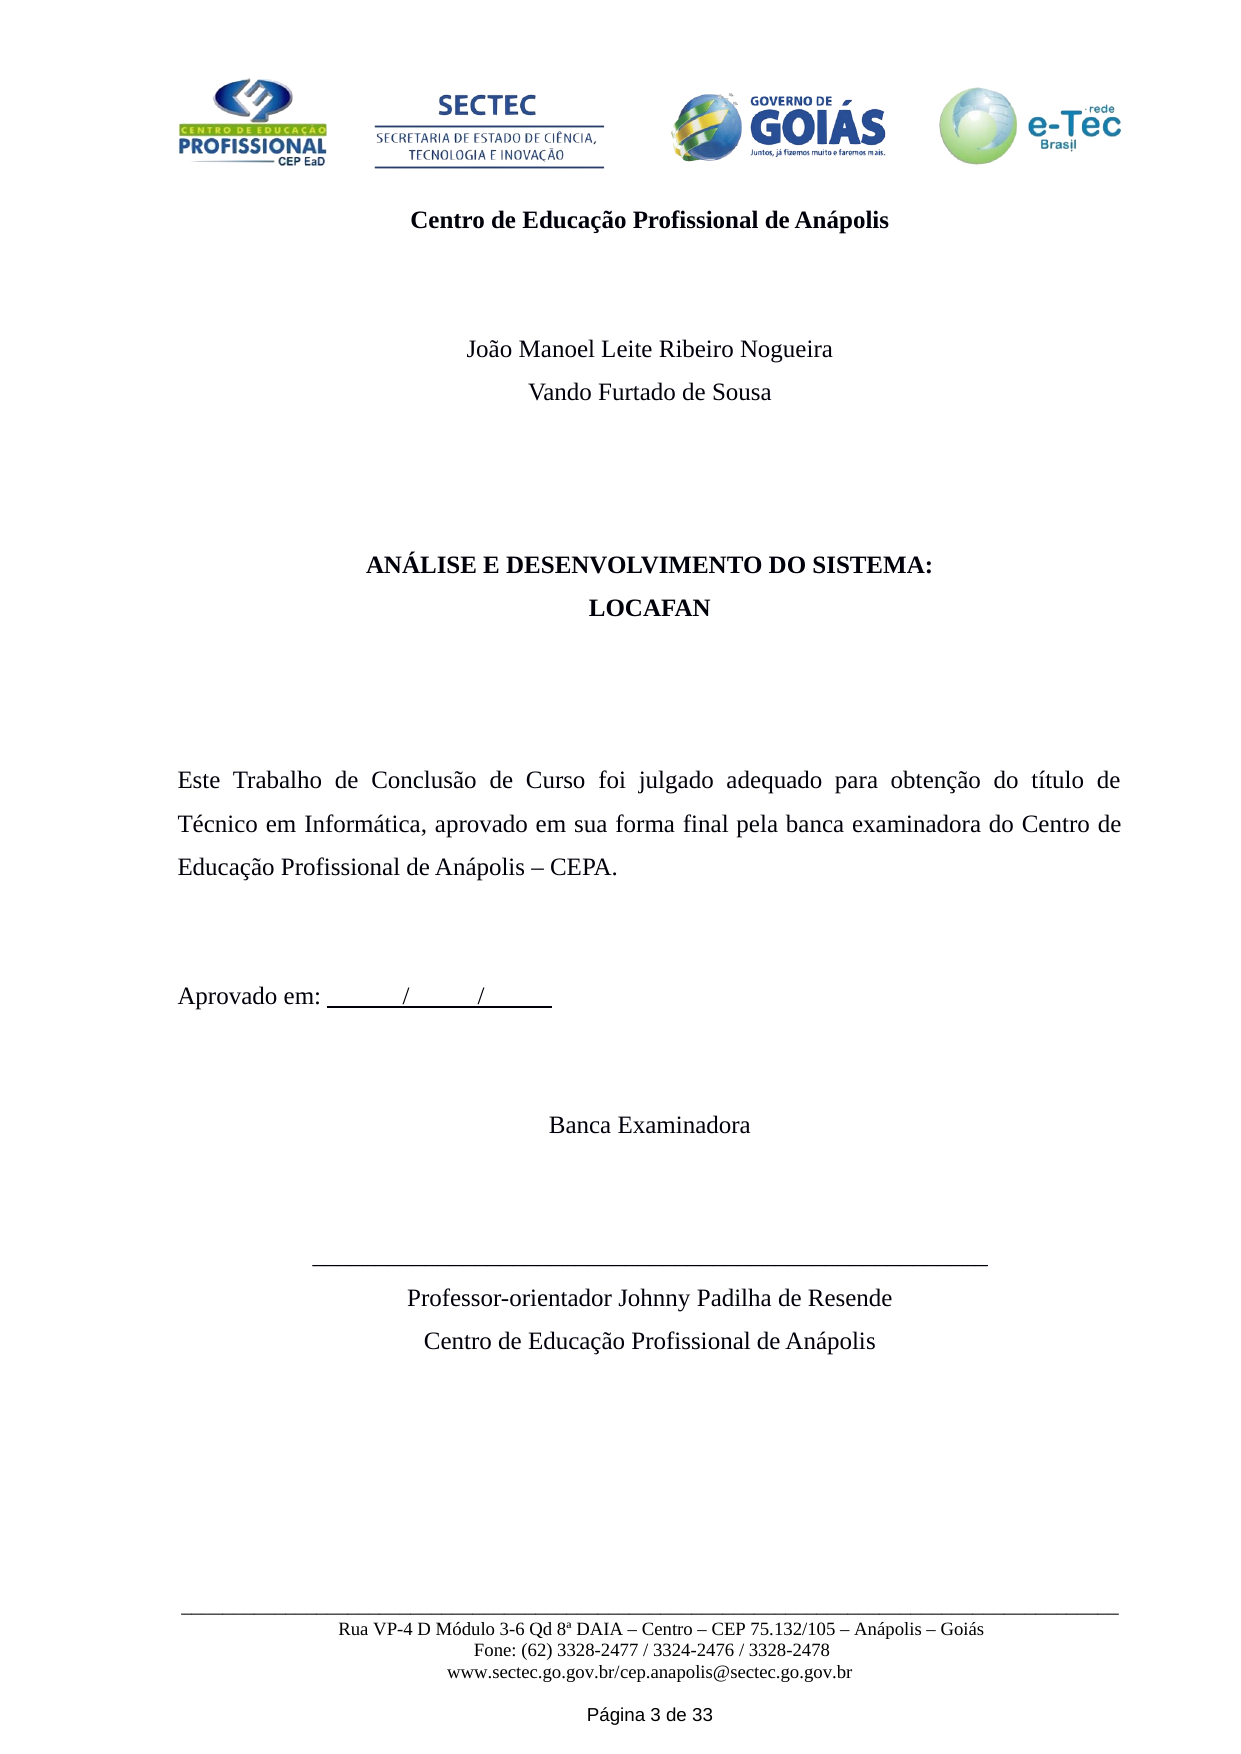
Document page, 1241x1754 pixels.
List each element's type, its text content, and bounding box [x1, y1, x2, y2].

text Banca Examinadora [177, 1111, 1122, 1139]
text Centro de Educação Profissional de Anápolis [177, 1326, 1122, 1355]
text Professor-orientador Johnny Padilha de Resende [177, 1283, 1122, 1312]
text ANÁLISE E DESENVOLVIMENTO DO SISTEMA: [177, 550, 1122, 579]
text ______________________________________________________ [177, 1240, 1122, 1269]
text Este Trabalho de Conclusão de Curso foi julgado adequado para obtenção do título de Técnico em Informática, aprovado em sua forma final pela banca examinadora do Centro de Educação Profissional de Anápolis – CEPA. [177, 766, 1122, 881]
text João Manoel Leite Ribeiro Nogueira [177, 334, 1122, 363]
text LOCAFAN [177, 593, 1122, 622]
text Vando Furtado de Sousa [177, 377, 1122, 406]
picture [177, 75, 1123, 176]
text Aprovado em: / / [177, 981, 1122, 1010]
text Centro de Educação Profissional de Anápolis [177, 205, 1122, 234]
